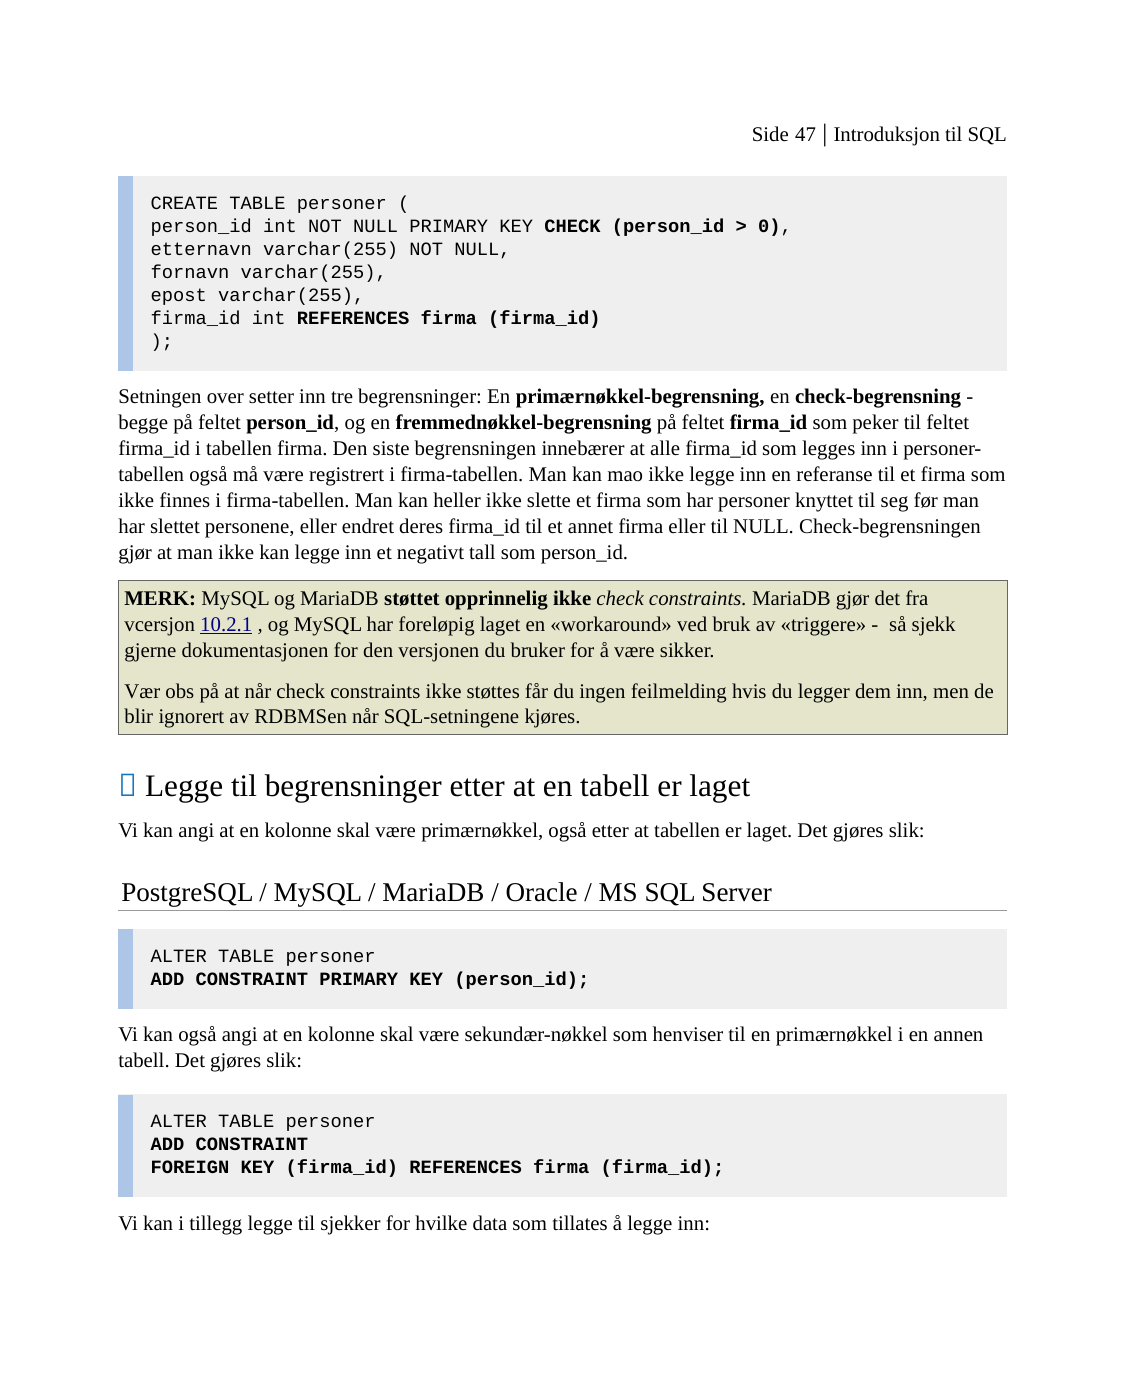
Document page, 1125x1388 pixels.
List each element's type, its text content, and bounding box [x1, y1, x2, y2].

text ALTER TABLE personer [133, 929, 1007, 952]
subtitle  Legge til begrensninger etter at en tabell er laget [118, 763, 1007, 806]
text Setningen over setter inn tre begrensninger: En primærnøkkel-begrensning, en check-begrensning - begge på feltet person_id, og en fremmednøkkel-begrensning på feltet firma_id som peker til feltet firma_id i tabellen firma. Den siste begrensningen innebærer at alle firma_id som legges inn i personer-tabellen også må være registrert i firma-tabellen. Man kan mao ikke legge inn en referanse til et firma som ikke finnes i firma-tabellen. Man kan heller ikke slette et firma som har personer knyttet til seg før man har slettet personene, eller endret deres firma_id til et annet firma eller til NULL. Check-begrensningen gjør at man ikke kan legge inn et negativt tall som person_id. [118, 384, 1007, 564]
text Vær obs på at når check constraints ikke støttes får du ingen feilmelding hvis du legger dem inn, men de blir ignorert av RDBMSen når SQL-setningene kjøres. [119, 672, 1007, 734]
text CREATE TABLE personer ( [133, 176, 1007, 199]
text Vi kan i tillegg legge til sjekker for hvilke data som tillates å legge inn: [118, 1210, 1007, 1234]
text ADD CONSTRAINT [133, 1117, 1007, 1140]
text ); [133, 314, 1007, 371]
text fornavn varchar(255), [133, 245, 1007, 268]
text ADD CONSTRAINT PRIMARY KEY (person_id); [133, 952, 1007, 1009]
text FOREIGN KEY (firma_id) REFERENCES firma (firma_id); [133, 1140, 1007, 1197]
text Vi kan angi at en kolonne skal være primærnøkkel, også etter at tabellen er laget. Det gjøres slik: [118, 818, 1007, 842]
text ALTER TABLE personer [118, 1094, 1007, 1117]
text etternavn varchar(255) NOT NULL, [133, 222, 1007, 245]
text Vi kan også angi at en kolonne skal være sekundær-nøkkel som henviser til en primærnøkkel i en annen tabell. Det gjøres slik: [118, 1022, 1007, 1072]
text person_id int NOT NULL PRIMARY KEY CHECK (person_id > 0), [133, 199, 1007, 222]
subtitle PostgreSQL / MySQL / MariaDB / Oracle / MS SQL Server [118, 873, 1007, 910]
text epost varchar(255), [133, 268, 1007, 291]
text MERK: MySQL og MariaDB støttet opprinnelig ikke check constraints. MariaDB gjør det fra vcersjon 10.2.1 , og MySQL har foreløpig laget en «workaround» ved bruk av «triggere» - så sjekk gjerne dokumentasjonen for den versjonen du bruker for å være sikker. [119, 581, 1007, 662]
text firma_id int REFERENCES firma (firma_id) [133, 291, 1007, 314]
